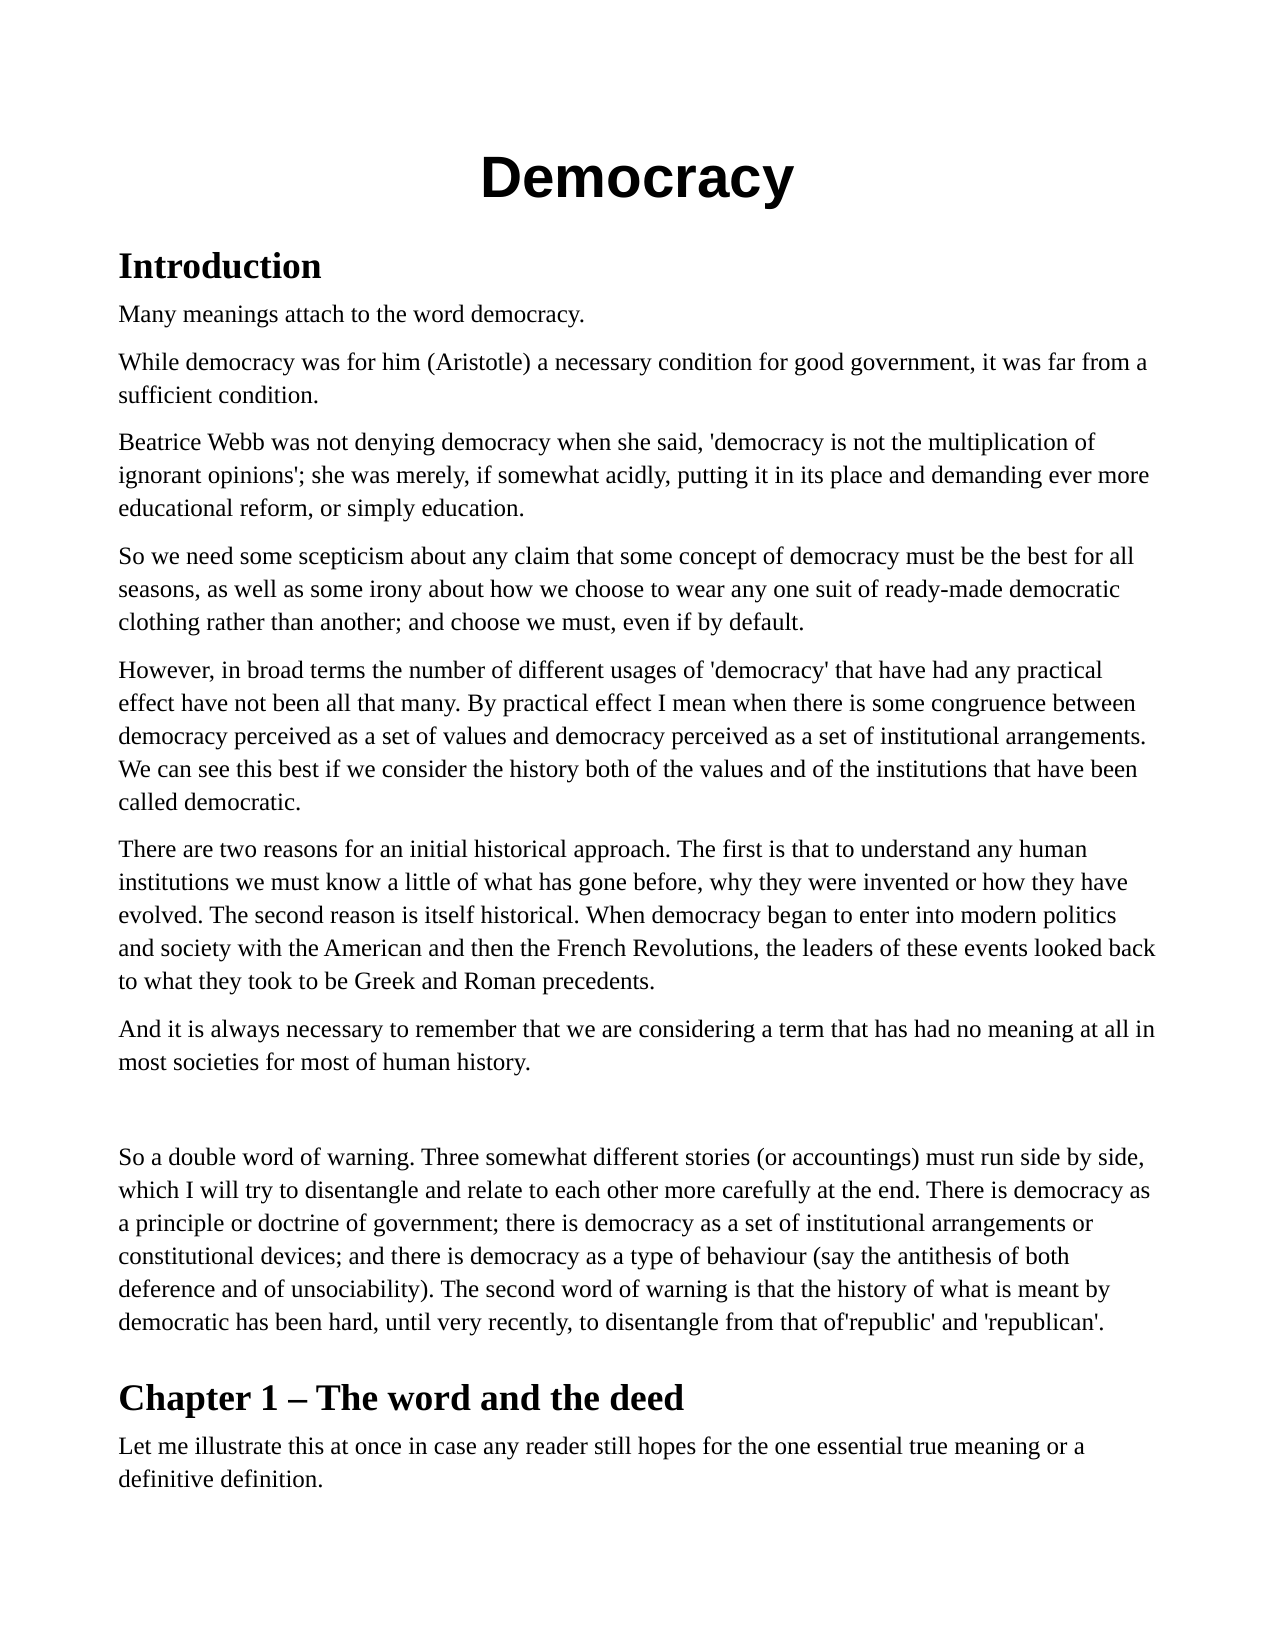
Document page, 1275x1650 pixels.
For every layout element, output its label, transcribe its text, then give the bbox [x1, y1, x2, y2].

text So we need some scepticism about any claim that some concept of democracy must be the best for all seasons, as well as some irony about how we choose to wear any one suit of ready-made democratic clothing rather than another; and choose we must, even if by default. [118, 541, 1157, 636]
text While democracy was for him (Aristotle) a necessary condition for good government, it was far from a sufficient condition. [118, 347, 1157, 408]
subtitle Introduction [118, 243, 1157, 287]
title Democracy [118, 143, 1157, 210]
text Beatrice Webb was not denying democracy when she said, 'democracy is not the multiplication of ignorant opinions'; she was merely, if somewhat acidly, putting it in its place and demanding ever more educational reform, or simply education. [118, 427, 1157, 522]
text Let me illustrate this at once in case any reader still hopes for the one essential true meaning or a definitive definition. [118, 1431, 1157, 1493]
text However, in broad terms the number of different usages of 'democracy' that have had any practical effect have not been all that many. By practical effect I mean when there is some congruence between democracy perceived as a set of values and democracy perceived as a set of institutional arrangements. We can see this best if we consider the history both of the values and of the institutions that have been called democratic. [118, 655, 1157, 816]
text There are two reasons for an initial historical approach. The first is that to understand any human institutions we must know a little of what has gone before, why they were invented or how they have evolved. The second reason is itself historical. When democracy began to enter into modern politics and society with the American and then the French Revolutions, the leaders of these events looked back to what they took to be Greek and Roman precedents. [118, 834, 1157, 995]
text And it is always necessary to remember that we are considering a term that has had no meaning at all in most societies for most of human history. [118, 1014, 1157, 1076]
text So a double word of warning. Three somewhat different stories (or accountings) must run side by side, which I will try to disentangle and relate to each other more carefully at the end. There is democracy as a principle or doctrine of government; there is democracy as a set of institutional arrangements or constitutional devices; and there is democracy as a type of behaviour (say the antithesis of both deference and of unsociability). The second word of warning is that the history of what is meant by democratic has been hard, until very recently, to disentangle from that of'republic' and 'republican'. [118, 1142, 1157, 1336]
subtitle Chapter 1 – The word and the deed [118, 1376, 1157, 1419]
text Many meanings attach to the word democracy. [118, 299, 1157, 328]
